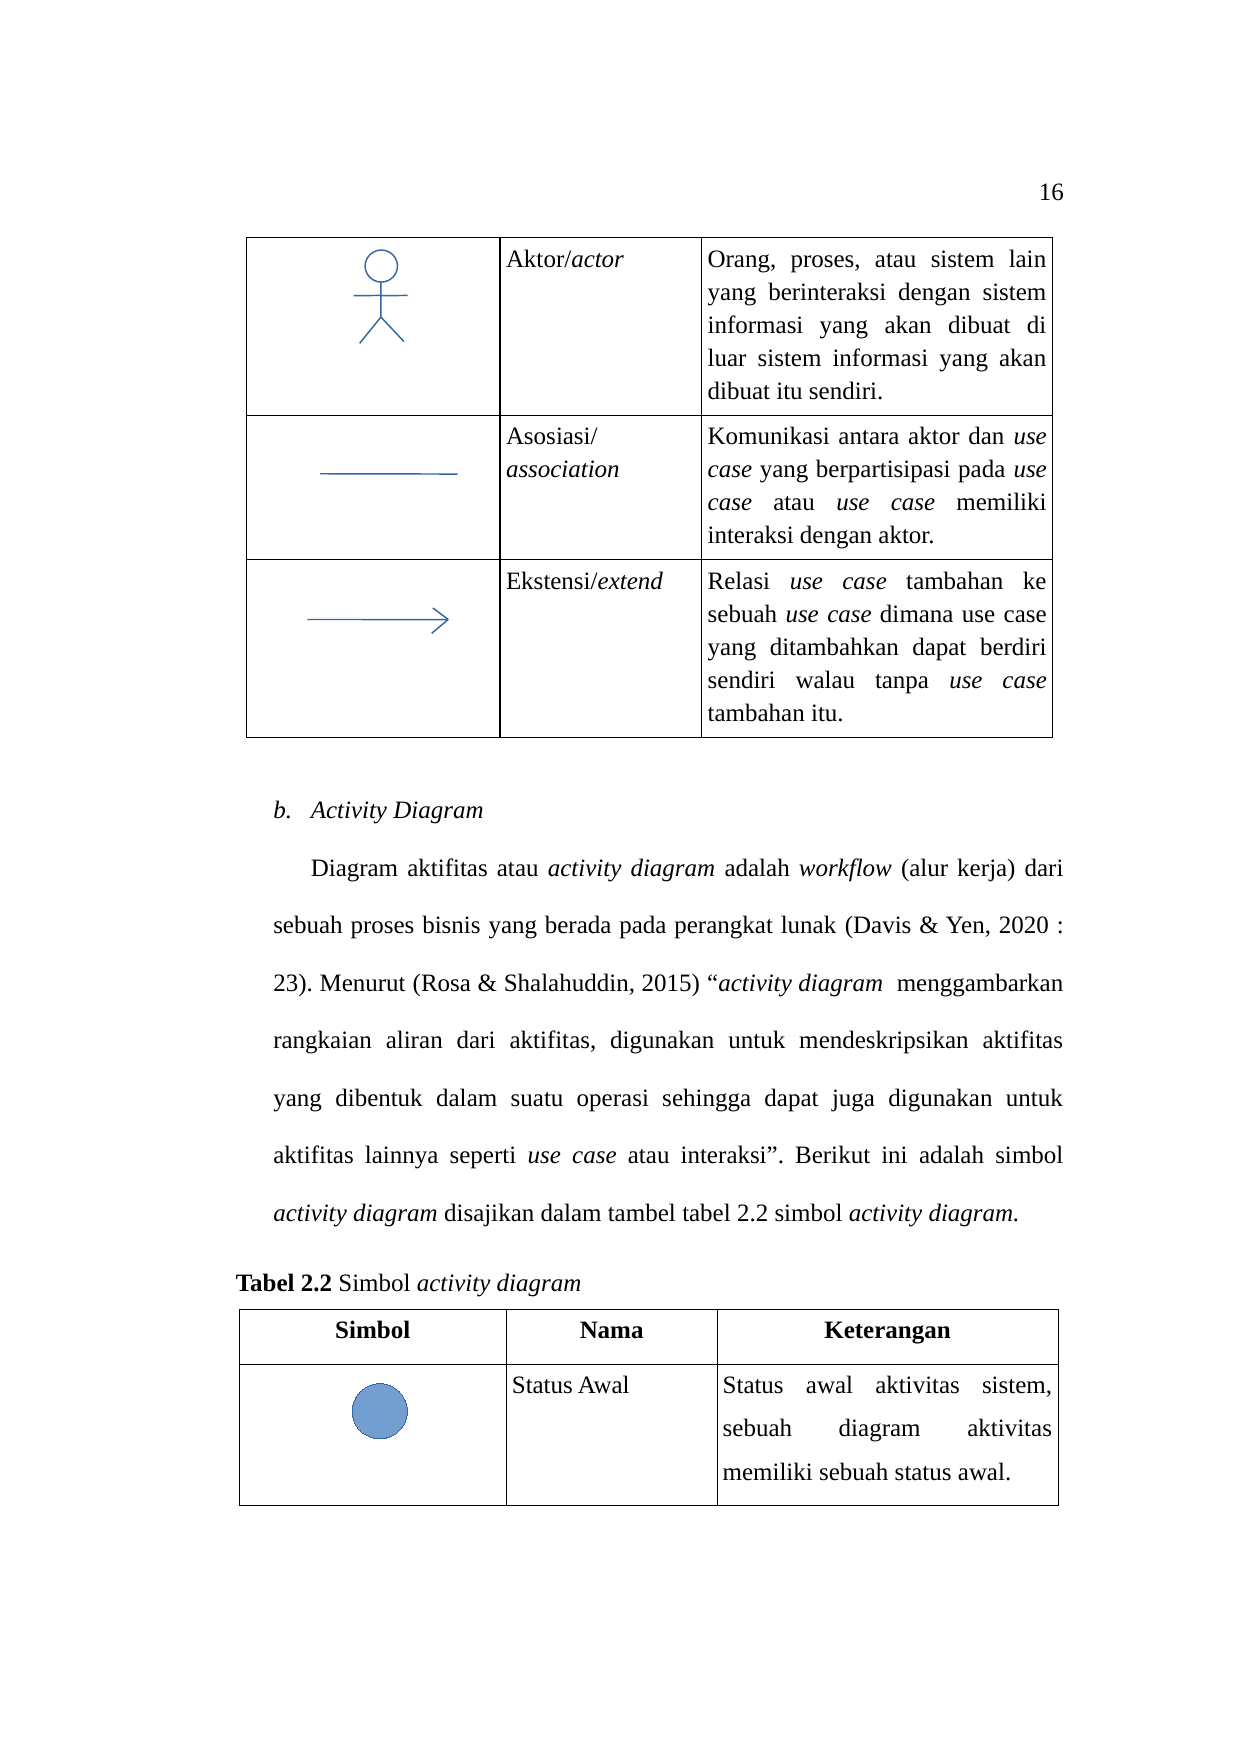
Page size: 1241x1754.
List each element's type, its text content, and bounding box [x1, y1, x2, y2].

table_cell Status awal aktivitas sistem, sebuah diagram aktivitas memiliki sebuah status awal. [718, 1365, 1058, 1505]
table_cell [247, 560, 499, 737]
table_header Nama [507, 1310, 717, 1364]
table_cell [247, 416, 499, 559]
table_cell Orang, proses, atau sistem lain yang berinteraksi dengan sistem informasi yang akan dibuat di luar sistem informasi yang akan dibuat itu sendiri. [702, 238, 1052, 414]
table_cell Relasi use case tambahan ke sebuah use case dimana use case yang ditambahkan dapat berdiri sendiri walau tanpa use case tambahan itu. [702, 560, 1052, 737]
table_cell [240, 1365, 506, 1505]
table_cell Ekstensi/extend [501, 560, 701, 737]
table_cell Status Awal [507, 1365, 717, 1505]
list Activity Diagram [273, 795, 1063, 824]
table_header Simbol [240, 1310, 506, 1364]
table_cell Komunikasi antara aktor dan use case yang berpartisipasi pada use case atau use case memiliki interaksi dengan aktor. [702, 416, 1052, 559]
table_cell Asosiasi/association [501, 416, 701, 559]
table_cell [247, 238, 499, 414]
text Tabel 2.2 Simbol activity diagram [236, 1268, 1063, 1297]
table_header Keterangan [718, 1310, 1058, 1364]
table_cell Aktor/actor [501, 238, 701, 414]
text Diagram aktifitas atau activity diagram adalah workflow (alur kerja) dari sebuah proses bisnis yang berada pada perangkat lunak (Davis & Yen, 2020 : 23)⁠. Menurut (Rosa & Shalahuddin, 2015)⁠ “activity diagram menggambarkan rangkaian aliran dari aktifitas, digunakan untuk mendeskripsikan aktifitas yang dibentuk dalam suatu operasi sehingga dapat juga digunakan untuk aktifitas lainnya seperti use case atau interaksi”. Berikut ini adalah simbol activity diagram disajikan dalam tambel tabel 2.2 simbol activity diagram. [273, 853, 1063, 1227]
